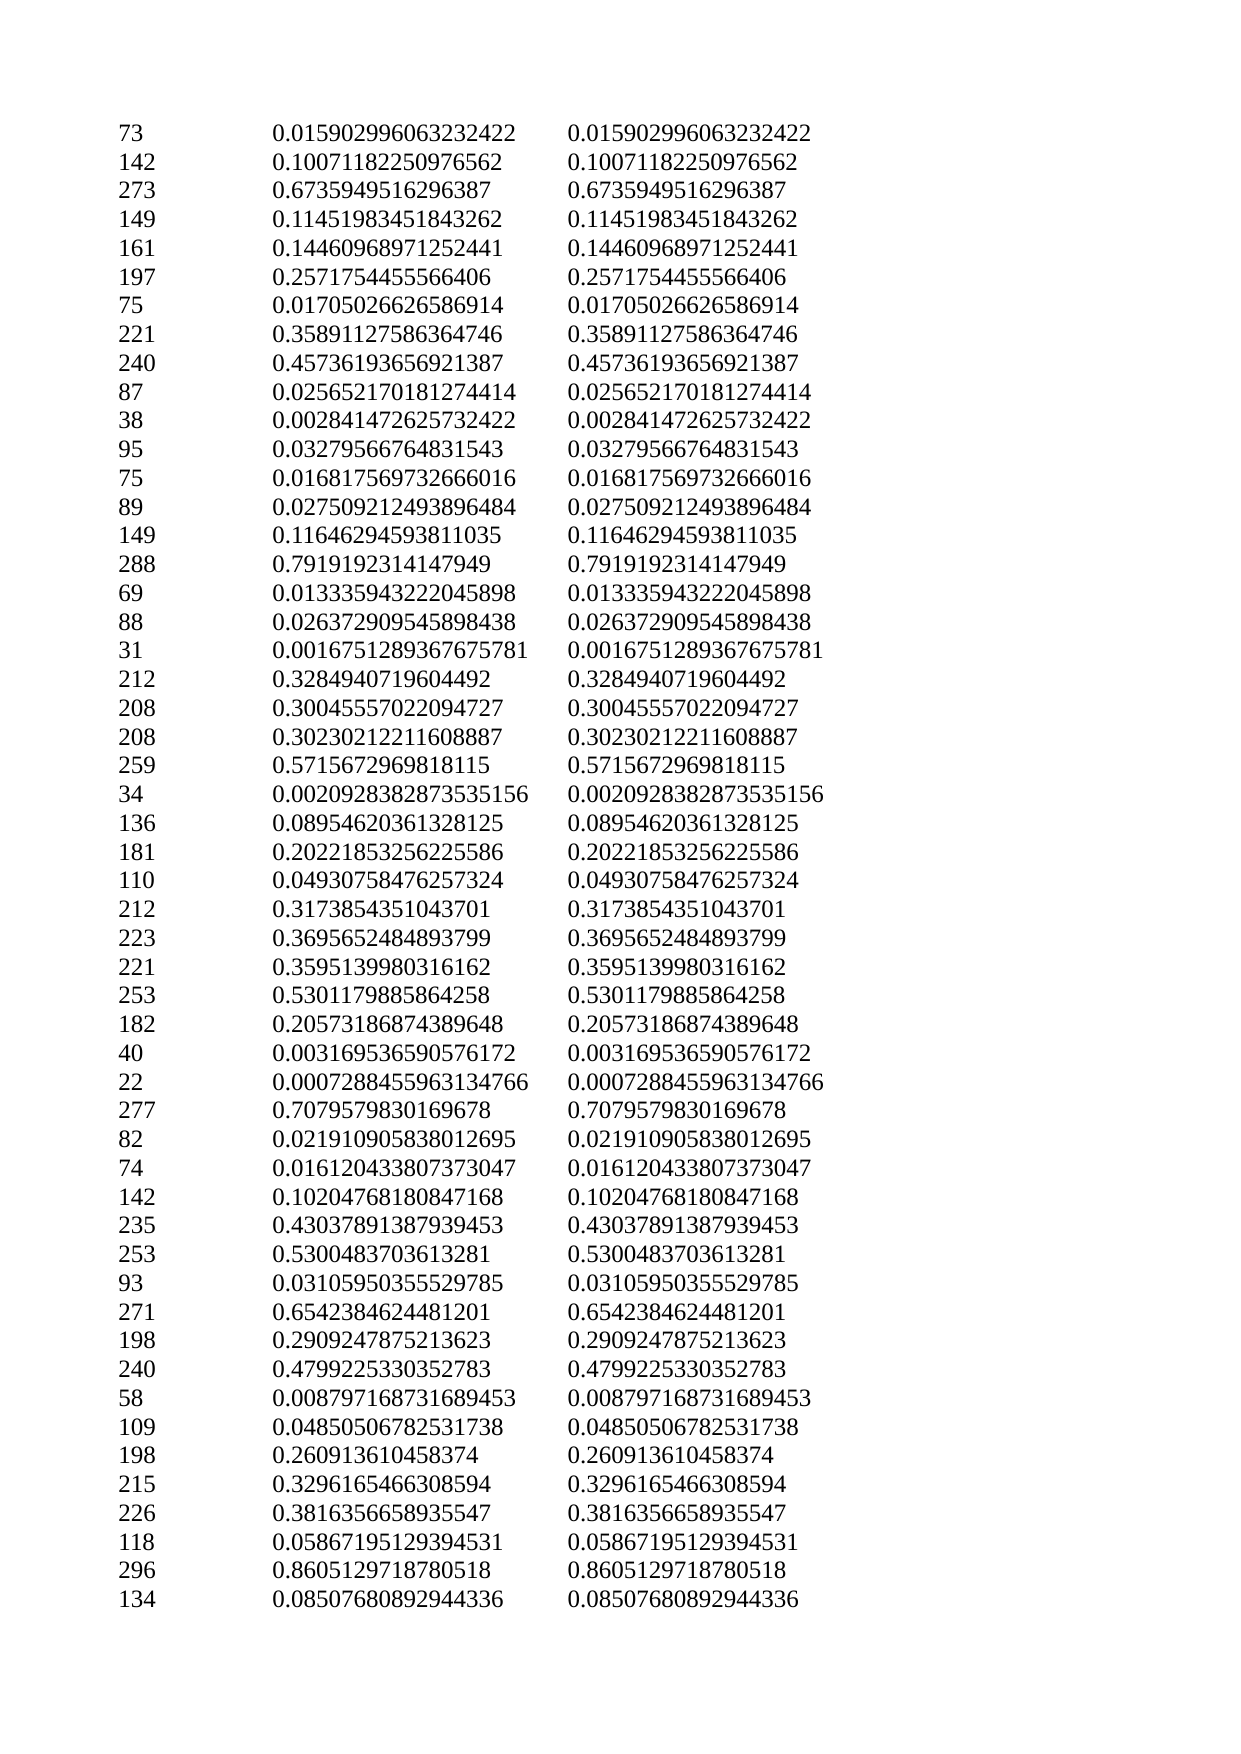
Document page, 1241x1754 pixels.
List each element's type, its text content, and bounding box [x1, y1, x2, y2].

text 95 0.03279566764831543 0.03279566764831543 [118, 434, 1122, 463]
text 110 0.04930758476257324 0.04930758476257324 [118, 866, 1122, 894]
text 22 0.0007288455963134766 0.0007288455963134766 [118, 1067, 1122, 1096]
text 259 0.5715672969818115 0.5715672969818115 [118, 751, 1122, 779]
text 221 0.35891127586364746 0.35891127586364746 [118, 319, 1122, 348]
text 40 0.003169536590576172 0.003169536590576172 [118, 1038, 1122, 1067]
text 82 0.021910905838012695 0.021910905838012695 [118, 1124, 1122, 1153]
text 208 0.30230212211608887 0.30230212211608887 [118, 722, 1122, 751]
text 182 0.20573186874389648 0.20573186874389648 [118, 1009, 1122, 1038]
text 118 0.05867195129394531 0.05867195129394531 [118, 1527, 1122, 1556]
text 212 0.3173854351043701 0.3173854351043701 [118, 894, 1122, 923]
text 31 0.0016751289367675781 0.0016751289367675781 [118, 636, 1122, 664]
text 142 0.10071182250976562 0.10071182250976562 [118, 147, 1122, 176]
text 73 0.015902996063232422 0.015902996063232422 [118, 118, 1122, 147]
text 181 0.20221853256225586 0.20221853256225586 [118, 837, 1122, 866]
text 208 0.30045557022094727 0.30045557022094727 [118, 693, 1122, 722]
text 69 0.013335943222045898 0.013335943222045898 [118, 578, 1122, 607]
text 136 0.08954620361328125 0.08954620361328125 [118, 808, 1122, 837]
text 240 0.4799225330352783 0.4799225330352783 [118, 1354, 1122, 1383]
text 273 0.6735949516296387 0.6735949516296387 [118, 176, 1122, 204]
text 296 0.8605129718780518 0.8605129718780518 [118, 1556, 1122, 1584]
text 271 0.6542384624481201 0.6542384624481201 [118, 1297, 1122, 1326]
text 75 0.01705026626586914 0.01705026626586914 [118, 291, 1122, 319]
text 134 0.08507680892944336 0.08507680892944336 [118, 1584, 1122, 1613]
text 75 0.016817569732666016 0.016817569732666016 [118, 463, 1122, 492]
text 109 0.04850506782531738 0.04850506782531738 [118, 1412, 1122, 1441]
text 197 0.2571754455566406 0.2571754455566406 [118, 262, 1122, 291]
text 161 0.14460968971252441 0.14460968971252441 [118, 233, 1122, 262]
text 38 0.002841472625732422 0.002841472625732422 [118, 406, 1122, 434]
text 226 0.3816356658935547 0.3816356658935547 [118, 1498, 1122, 1527]
text 58 0.008797168731689453 0.008797168731689453 [118, 1383, 1122, 1412]
text 235 0.43037891387939453 0.43037891387939453 [118, 1211, 1122, 1239]
text 212 0.3284940719604492 0.3284940719604492 [118, 664, 1122, 693]
text 198 0.2909247875213623 0.2909247875213623 [118, 1326, 1122, 1354]
text 253 0.5301179885864258 0.5301179885864258 [118, 981, 1122, 1009]
text 221 0.3595139980316162 0.3595139980316162 [118, 952, 1122, 981]
text 34 0.0020928382873535156 0.0020928382873535156 [118, 779, 1122, 808]
text 74 0.016120433807373047 0.016120433807373047 [118, 1153, 1122, 1182]
text 88 0.026372909545898438 0.026372909545898438 [118, 607, 1122, 636]
text 142 0.10204768180847168 0.10204768180847168 [118, 1182, 1122, 1211]
text 149 0.11451983451843262 0.11451983451843262 [118, 204, 1122, 233]
text 288 0.7919192314147949 0.7919192314147949 [118, 549, 1122, 578]
text 253 0.5300483703613281 0.5300483703613281 [118, 1239, 1122, 1268]
text 240 0.45736193656921387 0.45736193656921387 [118, 348, 1122, 377]
text 277 0.7079579830169678 0.7079579830169678 [118, 1096, 1122, 1124]
text 223 0.3695652484893799 0.3695652484893799 [118, 923, 1122, 952]
text 149 0.11646294593811035 0.11646294593811035 [118, 521, 1122, 549]
text 87 0.025652170181274414 0.025652170181274414 [118, 377, 1122, 406]
text 89 0.027509212493896484 0.027509212493896484 [118, 492, 1122, 521]
text 93 0.03105950355529785 0.03105950355529785 [118, 1268, 1122, 1297]
text 198 0.260913610458374 0.260913610458374 [118, 1441, 1122, 1469]
text 215 0.3296165466308594 0.3296165466308594 [118, 1469, 1122, 1498]
